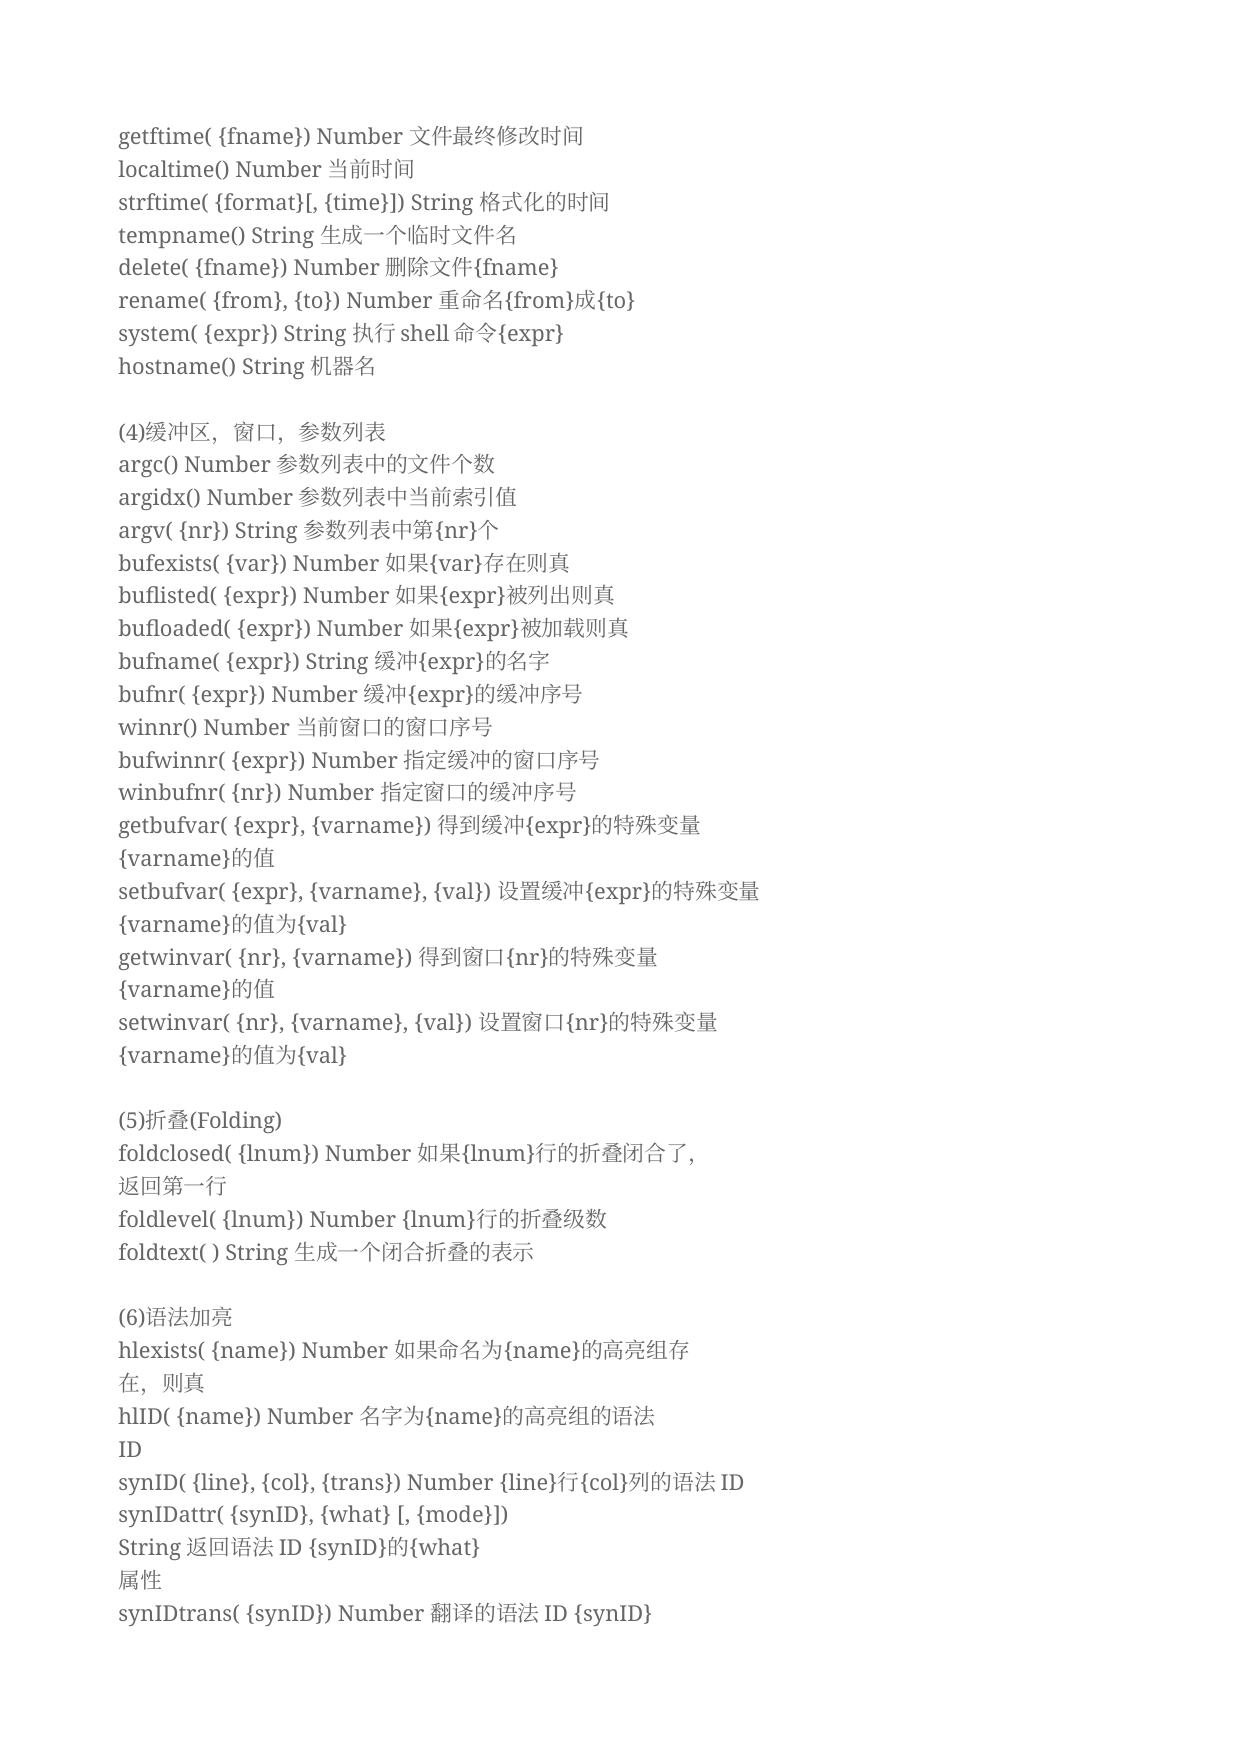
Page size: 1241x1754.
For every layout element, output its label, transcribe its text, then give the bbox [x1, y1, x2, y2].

text getftime( {fname}) Number 文件最终修改时间 localtime() Number 当前时间 strftime( {format}[, {time}]) String 格式化的时间 tempname() String 生成一个临时文件名 delete( {fname}) Number 删除文件{fname} rename( {from}, {to}) Number 重命名{from}成{to} system( {expr}) String 执行shell命令{expr} hostname() String 机器名 (4)缓冲区，窗口，参数列表 argc() Number 参数列表中的文件个数 argidx() Number 参数列表中当前索引值 argv( {nr}) String 参数列表中第{nr}个 bufexists( {var}) Number 如果{var}存在则真 buflisted( {expr}) Number 如果{expr}被列出则真 bufloaded( {expr}) Number 如果{expr}被加载则真 bufname( {expr}) String 缓冲{expr}的名字 bufnr( {expr}) Number 缓冲{expr}的缓冲序号 winnr() Number 当前窗口的窗口序号 bufwinnr( {expr}) Number 指定缓冲的窗口序号 winbufnr( {nr}) Number 指定窗口的缓冲序号 getbufvar( {expr}, {varname}) 得到缓冲{expr}的特殊变量 {varname}的值 setbufvar( {expr}, {varname}, {val}) 设置缓冲{expr}的特殊变量 {varname}的值为{val} getwinvar( {nr}, {varname}) 得到窗口{nr}的特殊变量 {varname}的值 setwinvar( {nr}, {varname}, {val}) 设置窗口{nr}的特殊变量 {varname}的值为{val} (5)折叠(Folding) foldclosed( {lnum}) Number 如果{lnum}行的折叠闭合了， 返回第一行 foldlevel( {lnum}) Number {lnum}行的折叠级数 foldtext( ) String 生成一个闭合折叠的表示 (6)语法加亮 hlexists( {name}) Number 如果命名为{name}的高亮组存 在，则真 hlID( {name}) Number 名字为{name}的高亮组的语法 ID synID( {line}, {col}, {trans}) Number {line}行{col}列的语法ID synIDattr( {synID}, {what} [, {mode}]) String 返回语法ID {synID}的{what} 属性 synIDtrans( {synID}) Number 翻译的语法ID {synID} [118, 118, 1122, 1627]
